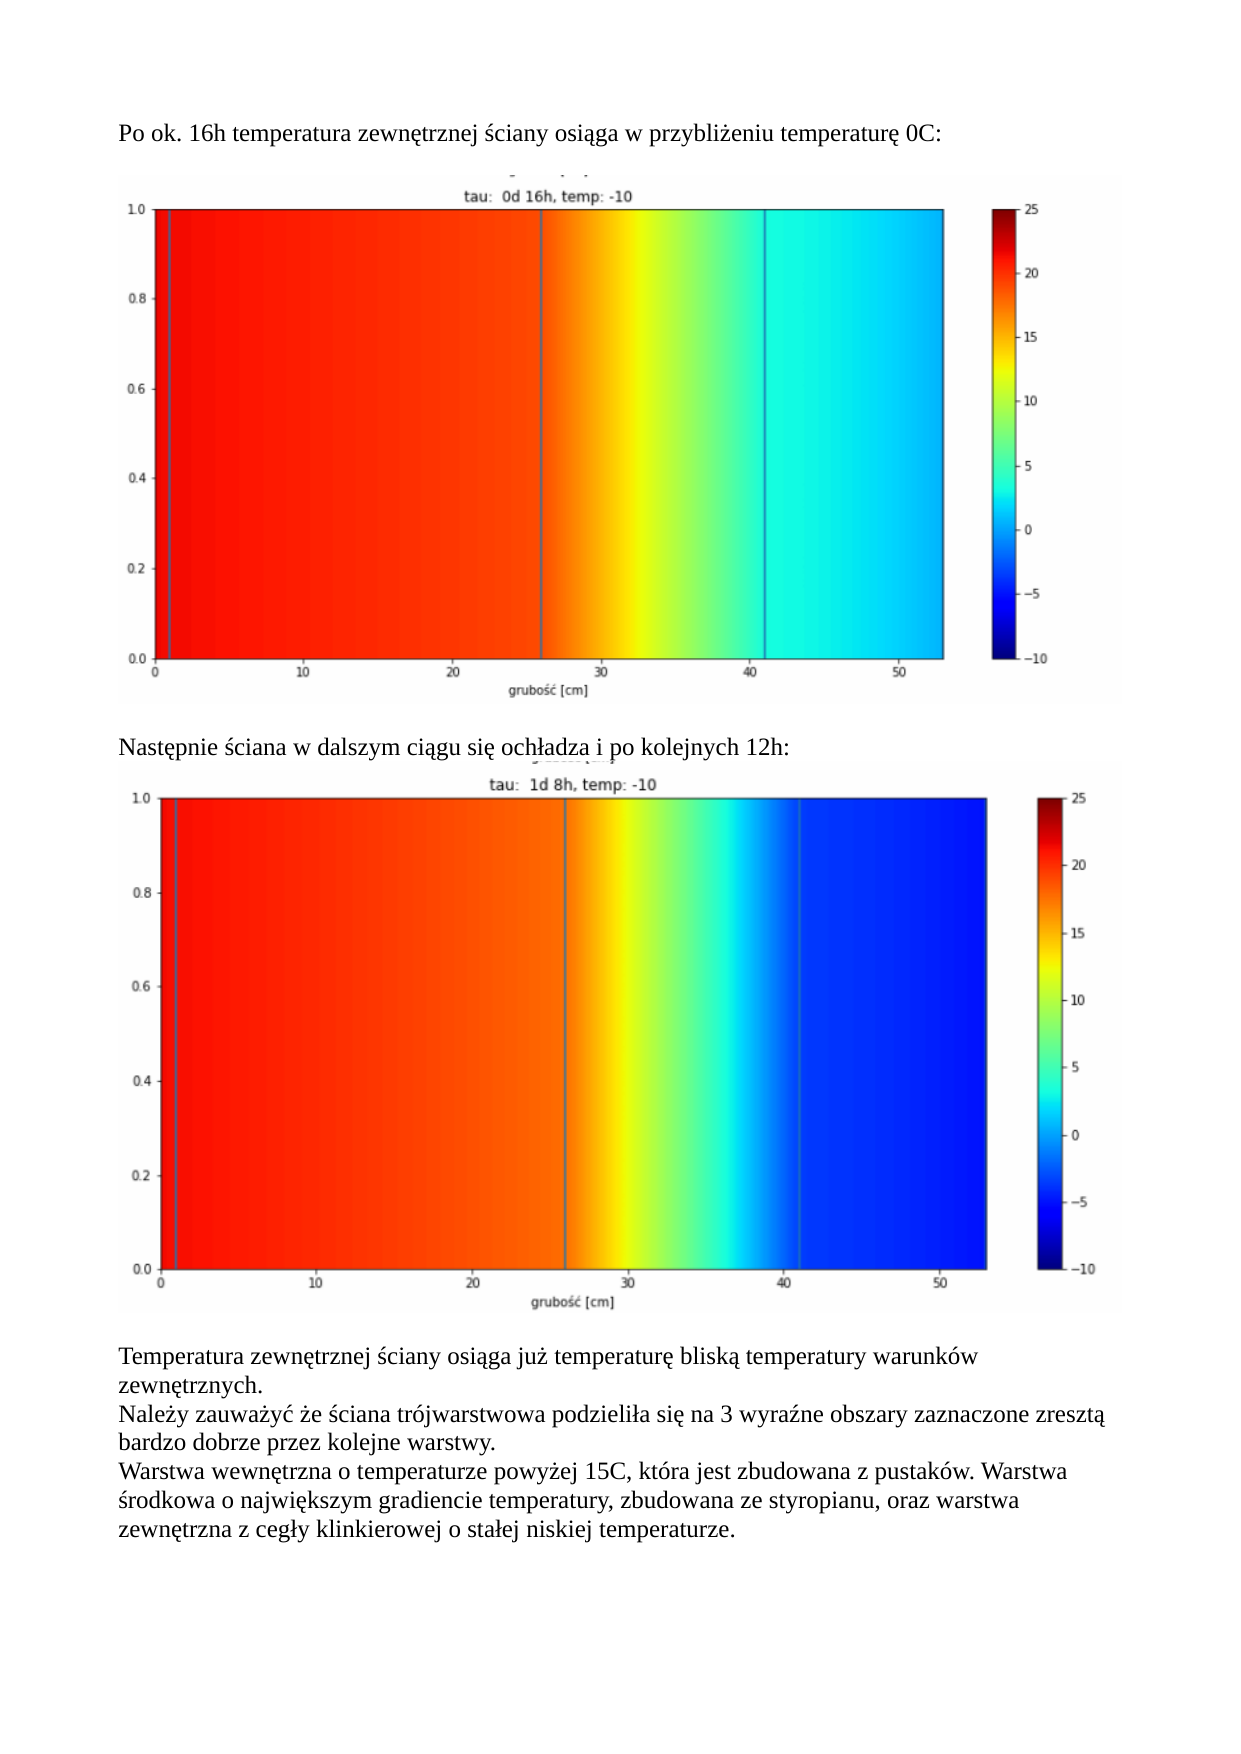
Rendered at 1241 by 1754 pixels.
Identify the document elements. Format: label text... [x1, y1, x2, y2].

text Temperatura zewnętrznej ściany osiąga już temperaturę bliską temperatury warunków zewnętrznych. [118, 1341, 1122, 1399]
text Należy zauważyć że ściana trójwarstwowa podzieliła się na 3 wyraźne obszary zaznaczone zresztą bardzo dobrze przez kolejne warstwy. [118, 1399, 1122, 1456]
text Warstwa wewnętrzna o temperaturze powyżej 15C, która jest zbudowana z pustaków. Warstwa środkowa o największym gradiencie temperatury, zbudowana ze styropianu, oraz warstwa zewnętrzna z cegły klinkierowej o stałej niskiej temperaturze. [118, 1456, 1122, 1542]
text Następnie ściana w dalszym ciągu się ochładza i po kolejnych 12h: [118, 732, 1122, 761]
picture [118, 175, 1123, 704]
picture [118, 761, 1123, 1313]
text Po ok. 16h temperatura zewnętrznej ściany osiąga w przybliżeniu temperaturę 0C: [118, 118, 1122, 147]
